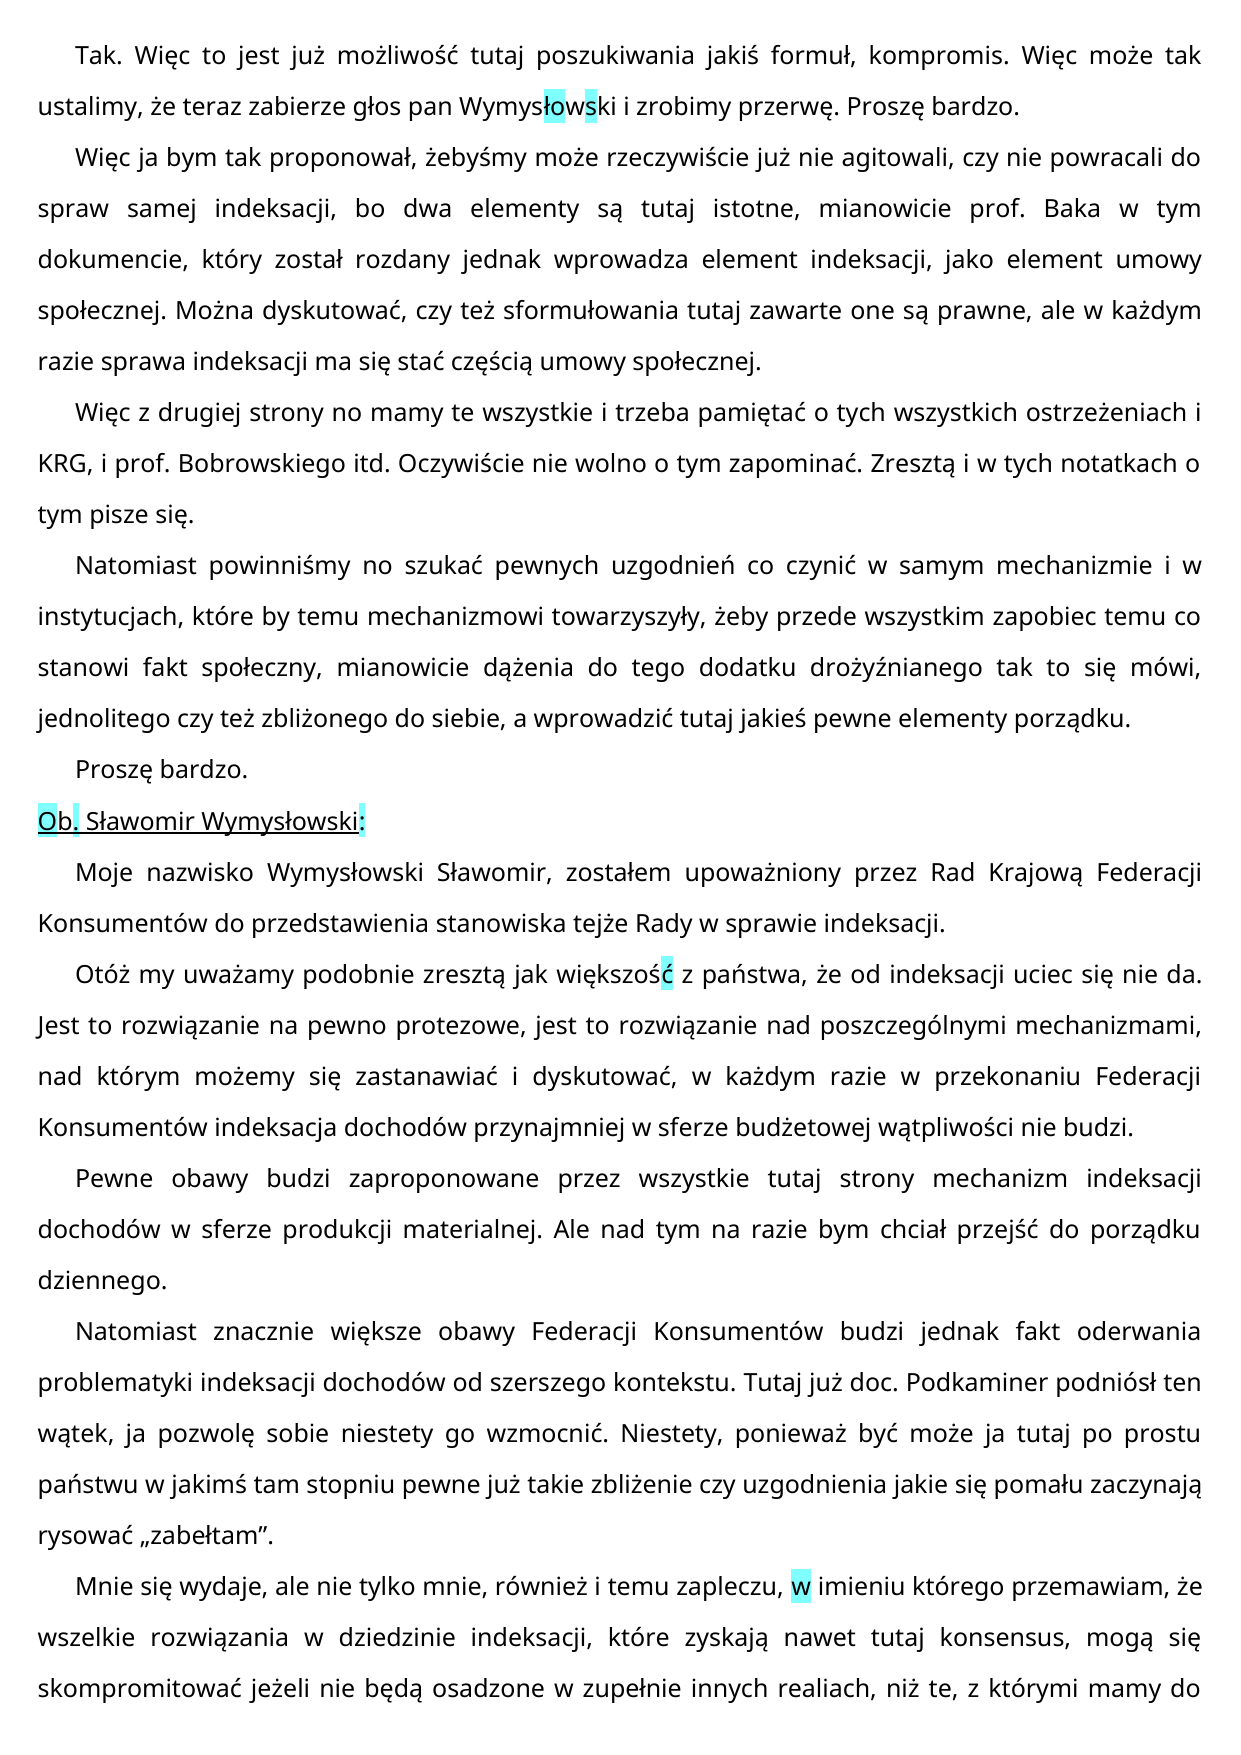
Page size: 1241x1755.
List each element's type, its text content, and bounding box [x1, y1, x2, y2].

text Moje nazwisko Wymysłowski Sławomir, zostałem upoważniony przez Rad Krajową Federacji Konsumentów do przedstawienia stanowiska tejże Rady w sprawie indeksacji. [37, 854, 1203, 939]
text Ob. Sławomir Wymysłowski: [37, 803, 1203, 837]
text Pewne obawy budzi zaproponowane przez wszystkie tutaj strony mechanizm indeksacji dochodów w sferze produkcji materialnej. Ale nad tym na razie bym chciał przejść do porządku dziennego. [37, 1160, 1203, 1297]
text Mnie się wydaje, ale nie tylko mnie, również i temu zapleczu, w imieniu którego przemawiam, że wszelkie rozwiązania w dziedzinie indeksacji, które zyskają nawet tutaj konsensus, mogą się skompromitować jeżeli nie będą osadzone w zupełnie innych realiach, niż te, z którymi mamy do [37, 1569, 1203, 1705]
text Tak. Więc to jest już możliwość tutaj poszukiwania jakiś formuł, kompromis. Więc może tak ustalimy, że teraz zabierze głos pan Wymysłowski i zrobimy przerwę. Proszę bardzo. [37, 37, 1203, 123]
text Więc ja bym tak proponował, żebyśmy może rzeczywiście już nie agitowali, czy nie powracali do spraw samej indeksacji, bo dwa elementy są tutaj istotne, mianowicie prof. Baka w tym dokumencie, który został rozdany jednak wprowadza element indeksacji, jako element umowy społecznej. Można dyskutować, czy też sformułowania tutaj zawarte one są prawne, ale w każdym razie sprawa indeksacji ma się stać częścią umowy społecznej. [37, 139, 1203, 378]
text Więc z drugiej strony no mamy te wszystkie i trzeba pamiętać o tych wszystkich ostrzeżeniach i KRG, i prof. Bobrowskiego itd. Oczywiście nie wolno o tym zapominać. Zresztą i w tych notatkach o tym pisze się. [37, 395, 1203, 531]
text Otóż my uważamy podobnie zresztą jak większość z państwa, że od indeksacji uciec się nie da. Jest to rozwiązanie na pewno protezowe, jest to rozwiązanie nad poszczególnymi mechanizmami, nad którym możemy się zastanawiać i dyskutować, w każdym razie w przekonaniu Federacji Konsumentów indeksacja dochodów przynajmniej w sferze budżetowej wątpliwości nie budzi. [37, 956, 1203, 1143]
text Natomiast powinniśmy no szukać pewnych uzgodnień co czynić w samym mechanizmie i w instytucjach, które by temu mechanizmowi towarzyszyły, żeby przede wszystkim zapobiec temu co stanowi fakt społeczny, mianowicie dążenia do tego dodatku drożyźnianego tak to się mówi, jednolitego czy też zbliżonego do siebie, a wprowadzić tutaj jakieś pewne elementy porządku. [37, 548, 1203, 735]
text Natomiast znacznie większe obawy Federacji Konsumentów budzi jednak fakt oderwania problematyki indeksacji dochodów od szerszego kontekstu. Tutaj już doc. Podkaminer podniósł ten wątek, ja pozwolę sobie niestety go wzmocnić. Niestety, ponieważ być może ja tutaj po prostu państwu w jakimś tam stopniu pewne już takie zbliżenie czy uzgodnienia jakie się pomału zaczynają rysować „zabełtam”. [37, 1313, 1203, 1552]
text Proszę bardzo. [37, 752, 1203, 786]
